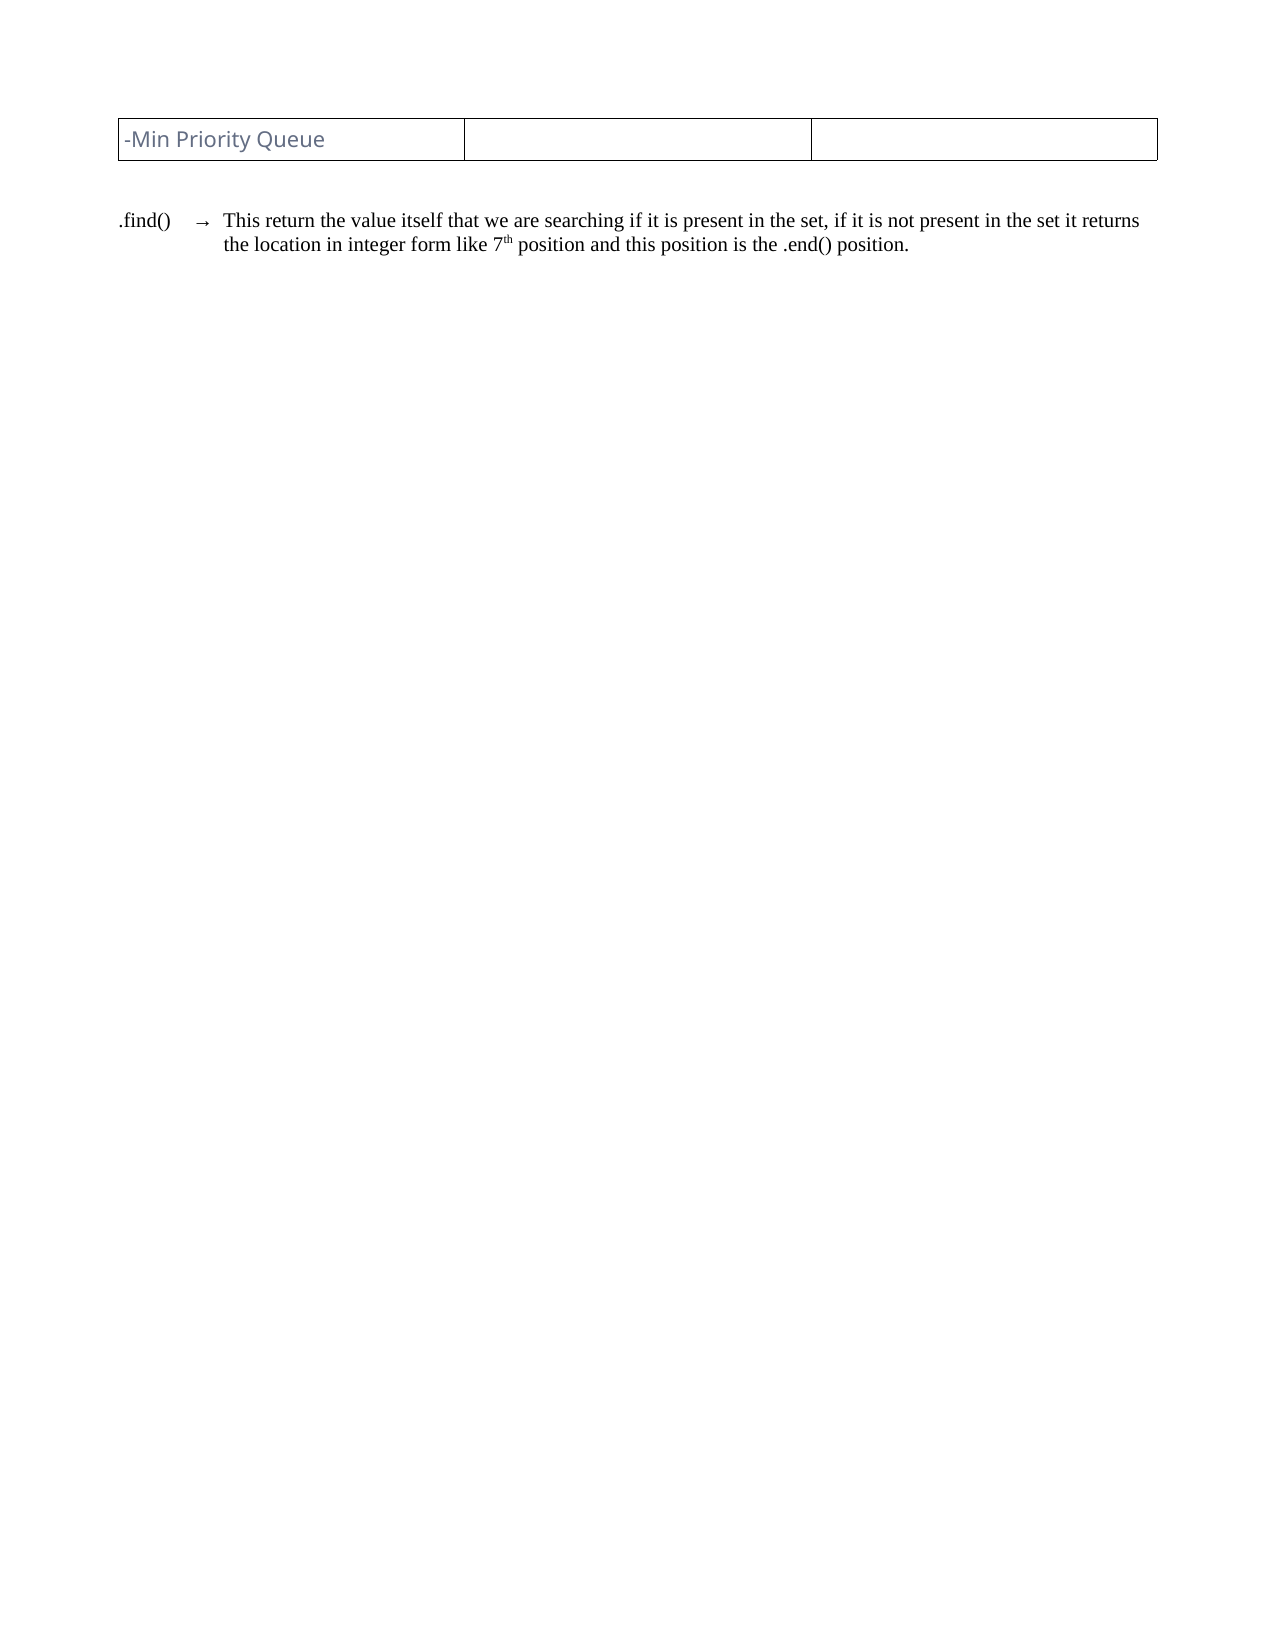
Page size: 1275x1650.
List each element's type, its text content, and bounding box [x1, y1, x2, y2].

text .find() → This return the value itself that we are searching if it is present in the set, if it is not present in the set it returns the location in integer form like 7th position and this position is the .end() position. [118, 208, 1157, 256]
table_cell -Min Priority Queue [119, 119, 464, 159]
table_cell [812, 119, 1157, 159]
table_cell [465, 119, 811, 159]
